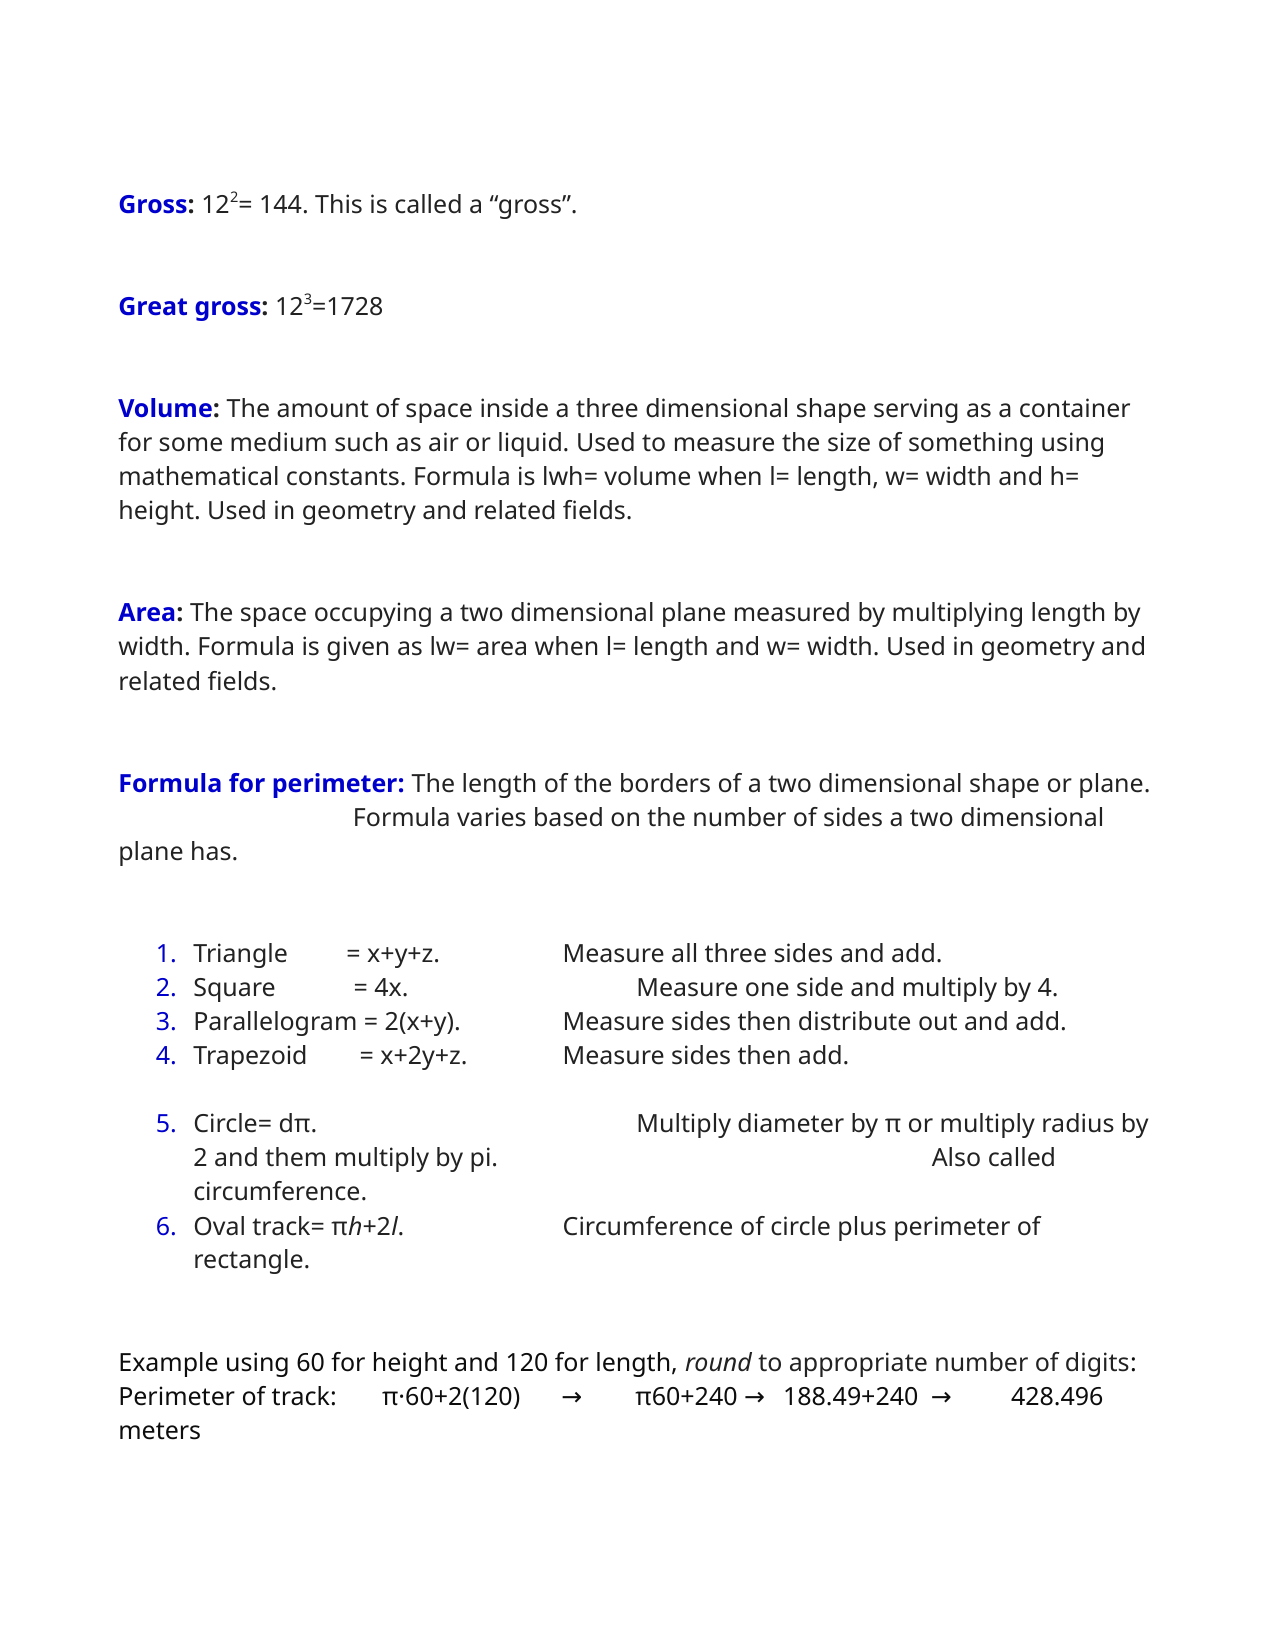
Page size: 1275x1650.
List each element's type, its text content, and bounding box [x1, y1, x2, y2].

list Trapezoid = x+2y+z. Measure sides then add. [156, 1038, 1157, 1072]
text Volume: The amount of space inside a three dimensional shape serving as a container for some medium such as air or liquid. Used to measure the size of something using mathematical constants. Formula is lwh= volume when l= length, w= width and h= height. Used in geometry and related fields. [118, 391, 1157, 527]
list Triangle = x+y+z. Measure all three sides and add. [156, 936, 1157, 970]
text Perimeter of track: π·60+2(120) → π60+240 → 188.49+240 → 428.496 meters [118, 1378, 1157, 1447]
list Square = 4x. Measure one side and multiply by 4. [156, 970, 1157, 1004]
list Circle= dπ. Multiply diameter by π or multiply radius by 2 and them multiply by pi. Also called circumference. [156, 1106, 1157, 1208]
text Formula varies based on the number of sides a two dimensional plane has. [118, 799, 1157, 867]
text Formula for perimeter: The length of the borders of a two dimensional shape or plane. [118, 765, 1157, 799]
list Oval track= πh+2l. Circumference of circle plus perimeter of rectangle. [156, 1208, 1157, 1276]
list Parallelogram = 2(x+y). Measure sides then distribute out and add. [156, 1004, 1157, 1038]
text Area: The space occupying a two dimensional plane measured by multiplying length by width. Formula is given as lw= area when l= length and w= width. Used in geometry and related fields. [118, 595, 1157, 697]
text Example using 60 for height and 120 for length, round to appropriate number of digits: [118, 1344, 1157, 1378]
text Gross: 122= 144. This is called a “gross”. [118, 186, 1157, 220]
text Great gross: 123=1728 [118, 288, 1157, 322]
